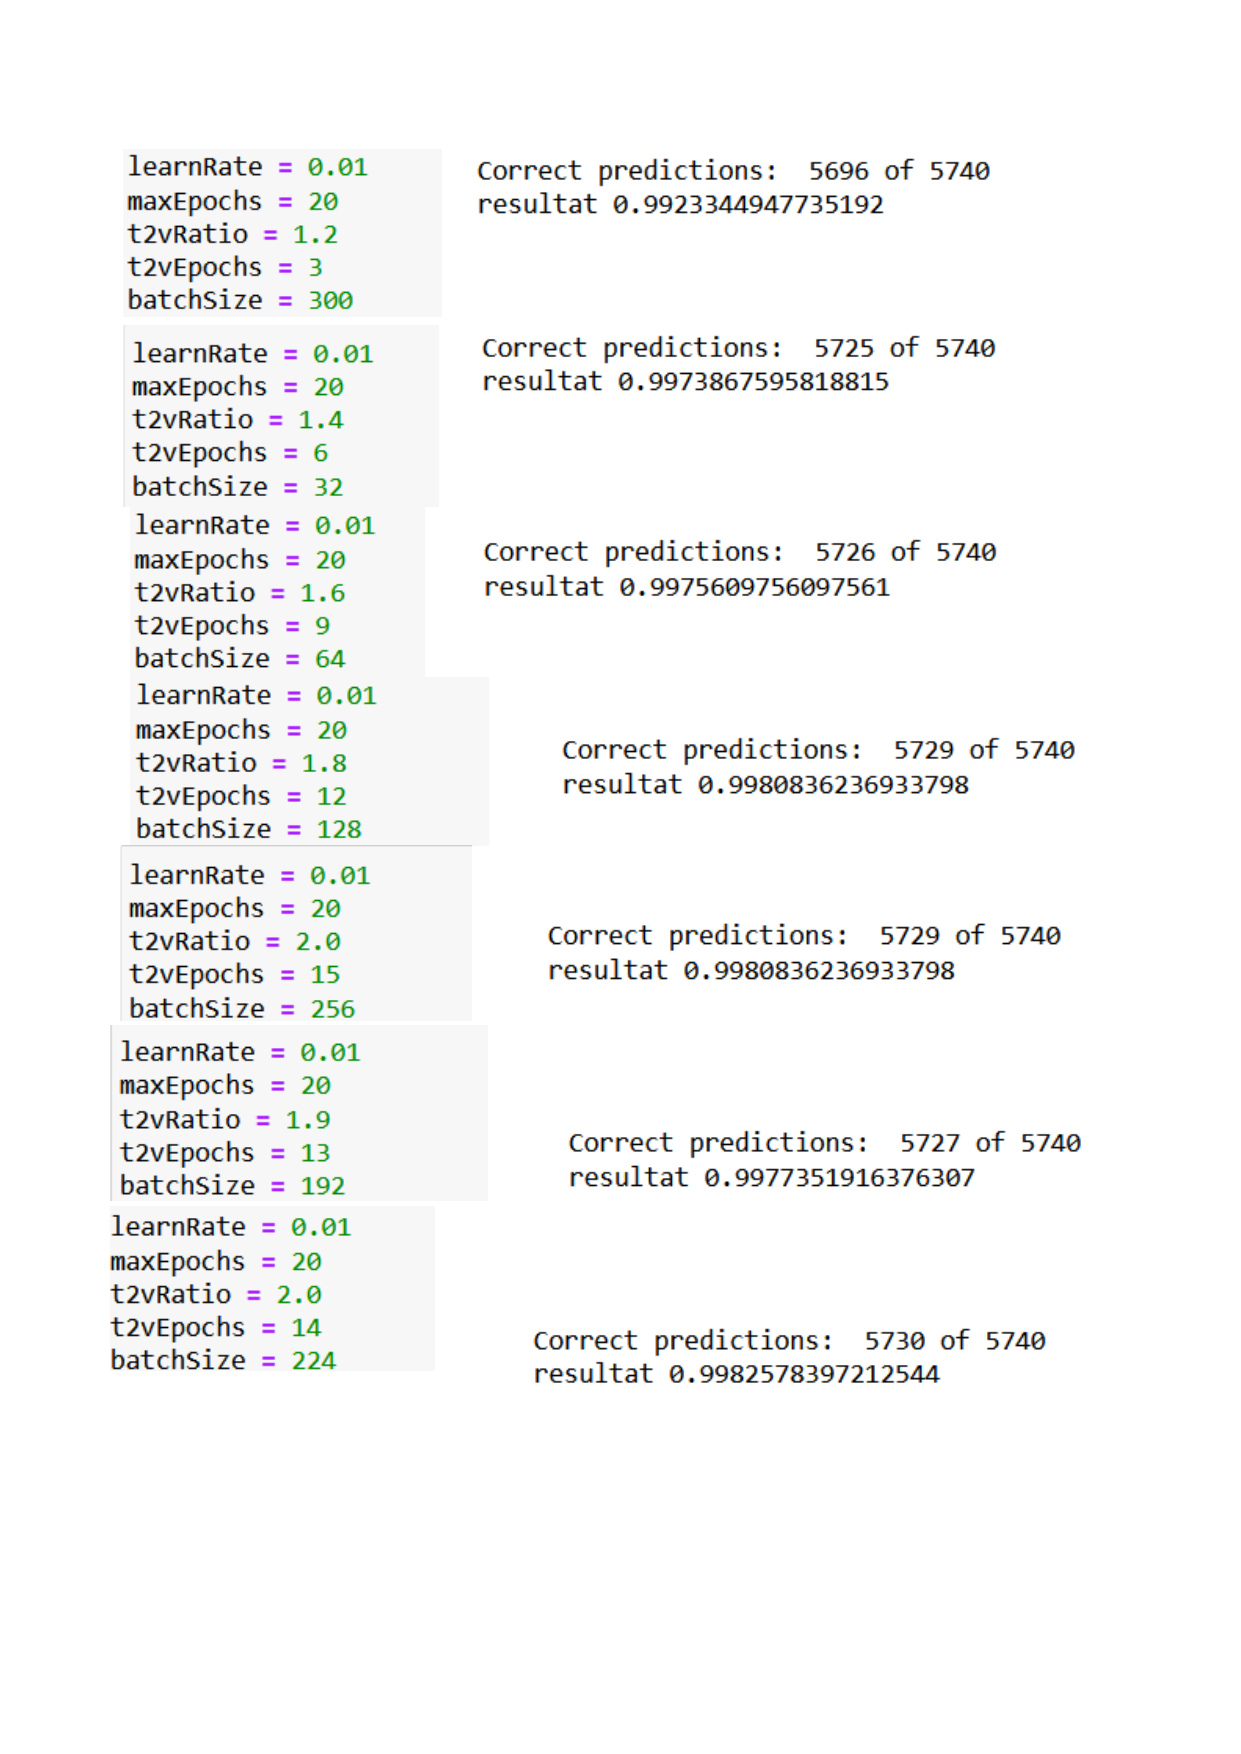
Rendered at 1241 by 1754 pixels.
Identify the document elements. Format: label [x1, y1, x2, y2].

picture [478, 330, 1024, 400]
picture [555, 721, 1153, 800]
picture [120, 325, 490, 1021]
picture [552, 1114, 1131, 1196]
picture [470, 156, 1043, 223]
picture [523, 1315, 1155, 1394]
picture [123, 149, 442, 317]
picture [109, 1025, 488, 1201]
picture [475, 526, 1051, 604]
picture [539, 905, 1114, 989]
picture [109, 1206, 435, 1371]
